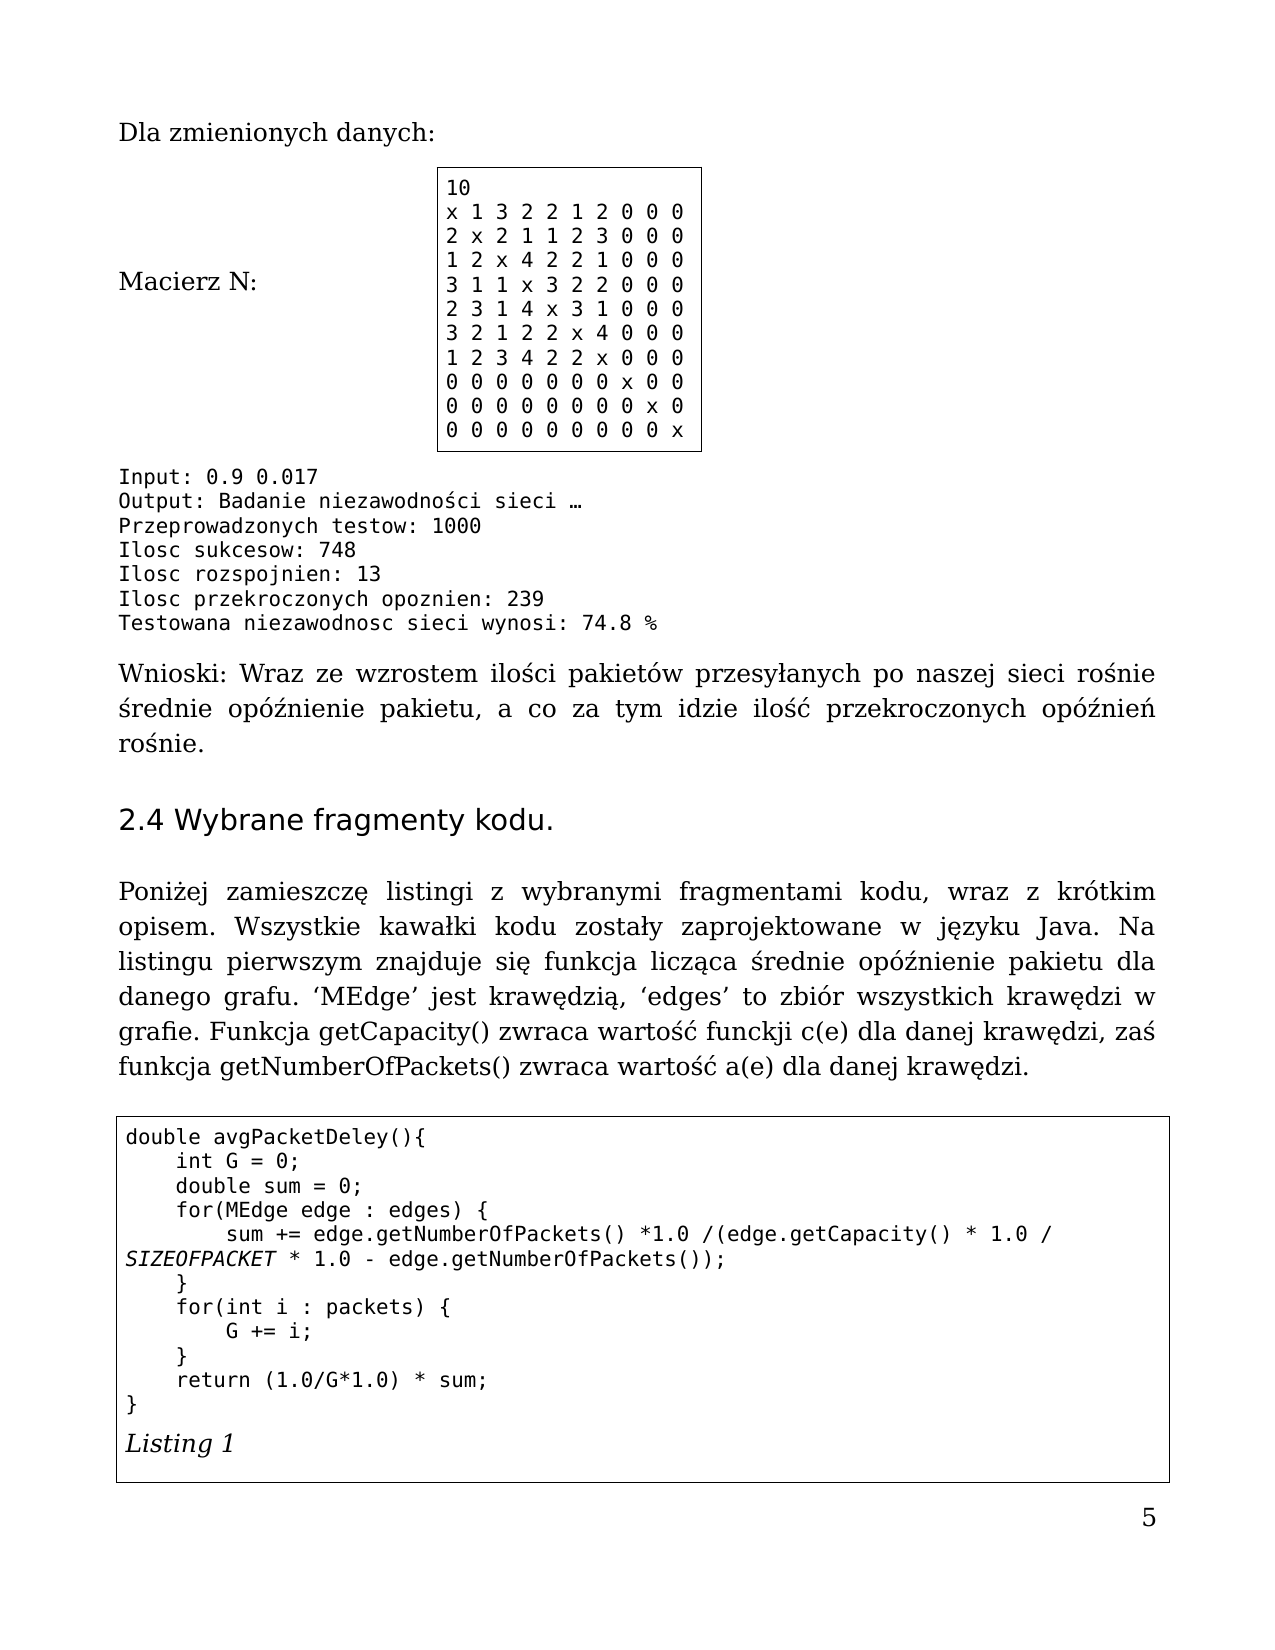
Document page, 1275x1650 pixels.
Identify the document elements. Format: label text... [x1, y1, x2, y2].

text 1 2 3 4 2 2 x 0 0 0 [446, 346, 692, 370]
text } [125, 1271, 1161, 1295]
text Input: 0.9 0.017 [118, 465, 1157, 489]
text 2 x 2 1 1 2 3 0 0 0 [446, 224, 692, 248]
text Ilosc sukcesow: 748 [118, 538, 1157, 562]
text int G = 0; [125, 1149, 1161, 1174]
text G += i; [125, 1319, 1161, 1344]
text 3 1 1 x 3 2 2 0 0 0 [446, 273, 692, 297]
text 1 2 x 4 2 2 1 0 0 0 [446, 248, 692, 273]
text Wnioski: Wraz ze wzrostem ilości pakietów przesyłanych po naszej sieci rośnie średnie opóźnienie pakietu, a co za tym idzie ilość przekroczonych opóźnień rośnie. [118, 659, 1157, 758]
text Poniżej zamieszczę listingi z wybranymi fragmentami kodu, wraz z krótkim opisem. Wszystkie kawałki kodu zostały zaprojektowane w języku Java. Na listingu pierwszym znajduje się funkcja licząca średnie opóźnienie pakietu dla danego grafu. ‘MEdge’ jest krawędzią, ‘edges’ to zbiór wszystkich krawędzi w grafie. Funkcja getCapacity() zwraca wartość funckji c(e) dla danej krawędzi, zaś funkcja getNumberOfPackets() zwraca wartość a(e) dla danej krawędzi. [118, 877, 1157, 1081]
text Przeprowadzonych testow: 1000 [118, 514, 1157, 538]
text } [125, 1344, 1161, 1368]
text for(int i : packets) { [125, 1295, 1161, 1319]
text 0 0 0 0 0 0 0 x 0 0 [446, 370, 692, 394]
text sum += edge.getNumberOfPackets() *1.0 /(edge.getCapacity() * 1.0 / SIZEOFPACKET * 1.0 - edge.getNumberOfPackets()); [125, 1222, 1161, 1271]
text double avgPacketDeley(){ [125, 1125, 1161, 1149]
text 3 2 1 2 2 x 4 0 0 0 [446, 321, 692, 346]
text x 1 3 2 2 1 2 0 0 0 [446, 200, 692, 224]
text 0 0 0 0 0 0 0 0 x 0 [446, 394, 692, 418]
text Ilosc przekroczonych opoznien: 239 [118, 587, 1157, 611]
text Macierz N: [118, 267, 437, 296]
subtitle 2.4 Wybrane fragmenty kodu. [118, 804, 1157, 838]
text [702, 267, 1157, 296]
text for(MEdge edge : edges) { [125, 1198, 1161, 1222]
text double sum = 0; [125, 1174, 1161, 1198]
text Listing 1 [125, 1429, 1161, 1458]
text Output: Badanie niezawodności sieci … [118, 489, 1157, 514]
text Testowana niezawodnosc sieci wynosi: 74.8 % [118, 611, 1157, 635]
text } [125, 1392, 1161, 1416]
text [117, 1117, 1169, 1482]
text Ilosc rozspojnien: 13 [118, 562, 1157, 587]
text 10 [446, 176, 692, 200]
text 0 0 0 0 0 0 0 0 0 x [446, 418, 692, 443]
text return (1.0/G*1.0) * sum; [125, 1368, 1161, 1392]
text 2 3 1 4 x 3 1 0 0 0 [446, 297, 692, 321]
text Dla zmienionych danych: [118, 118, 1157, 147]
